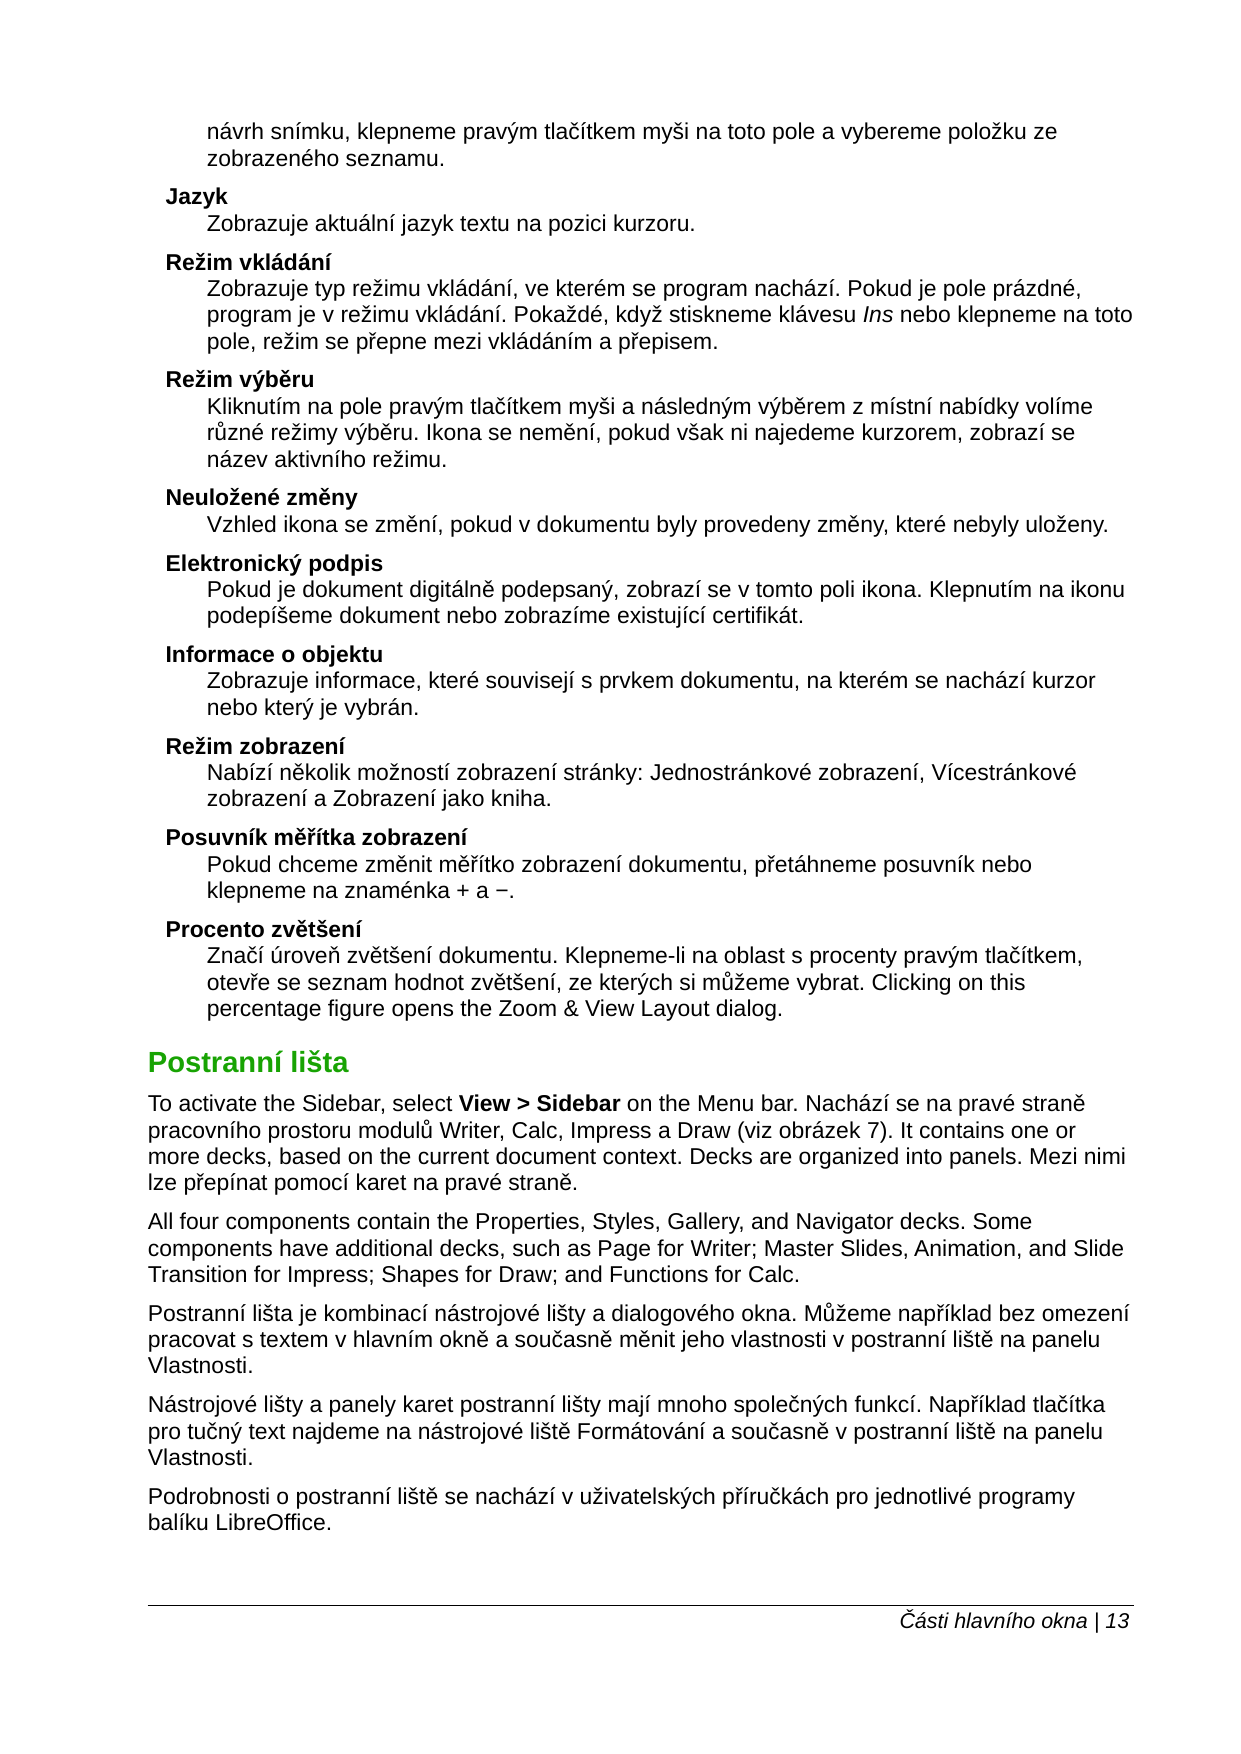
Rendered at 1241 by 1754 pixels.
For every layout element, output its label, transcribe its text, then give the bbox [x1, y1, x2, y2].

text Neuložené změny [165, 484, 1134, 511]
text Vzhled ikona se změní, pokud v dokumentu byly provedeny změny, které nebyly uloženy. [207, 511, 1134, 537]
text To activate the Sidebar, select View > Sidebar on the Menu bar. Nachází se na pravé straně pracovního prostoru modulů Writer, Calc, Impress a Draw (viz obrázek 7). It contains one or more decks, based on the current document context. Decks are organized into panels. Mezi nimi lze přepínat pomocí karet na pravé straně. [148, 1090, 1134, 1196]
text Režim výběru [165, 366, 1134, 393]
text návrh snímku, klepneme pravým tlačítkem myši na toto pole a vybereme položku ze zobrazeného seznamu. [207, 118, 1134, 171]
text Procento zvětšení [165, 916, 1134, 942]
text Kliknutím na pole pravým tlačítkem myši a následným výběrem z místní nabídky volíme různé režimy výběru. Ikona se nemění, pokud však ni najedeme kurzorem, zobrazí se název aktivního režimu. [207, 393, 1134, 472]
text Zobrazuje typ režimu vkládání, ve kterém se program nachází. Pokud je pole prázdné, program je v režimu vkládání. Pokaždé, když stiskneme klávesu Ins nebo klepneme na toto pole, režim se přepne mezi vkládáním a přepisem. [207, 275, 1134, 354]
text All four components contain the Properties, Styles, Gallery, and Navigator decks. Some components have additional decks, such as Page for Writer; Master Slides, Animation, and Slide Transition for Impress; Shapes for Draw; and Functions for Calc. [148, 1208, 1134, 1287]
text Podrobnosti o postranní liště se nachází v uživatelských příručkách pro jednotlivé programy balíku LibreOffice. [148, 1483, 1134, 1536]
text Posuvník měřítka zobrazení [165, 824, 1134, 851]
text Pokud je dokument digitálně podepsaný, zobrazí se v tomto poli ikona. Klepnutím na ikonu podepíšeme dokument nebo zobrazíme existující certifikát. [207, 576, 1134, 629]
text Režim zobrazení [165, 733, 1134, 759]
subtitle Postranní lišta [148, 1045, 1134, 1078]
text Značí úroveň zvětšení dokumentu. Klepneme-li na oblast s procenty pravým tlačítkem, otevře se seznam hodnot zvětšení, ze kterých si můžeme vybrat. Clicking on this percentage figure opens the Zoom & View Layout dialog. [207, 942, 1134, 1021]
text Pokud chceme změnit měřítko zobrazení dokumentu, přetáhneme posuvník nebo klepneme na znaménka + a −. [207, 851, 1134, 903]
text Zobrazuje aktuální jazyk textu na pozici kurzoru. [207, 210, 1134, 236]
text Informace o objektu [165, 641, 1134, 667]
text Zobrazuje informace, které souvisejí s prvkem dokumentu, na kterém se nachází kurzor nebo který je vybrán. [207, 667, 1134, 720]
text Nástrojové lišty a panely karet postranní lišty mají mnoho společných funkcí. Například tlačítka pro tučný text najdeme na nástrojové liště Formátování a současně v postranní liště na panelu Vlastnosti. [148, 1391, 1134, 1470]
text Režim vkládání [165, 248, 1134, 275]
text Nabízí několik možností zobrazení stránky: Jednostránkové zobrazení, Vícestránkové zobrazení a Zobrazení jako kniha. [207, 759, 1134, 812]
text Elektronický podpis [165, 549, 1134, 576]
text Postranní lišta je kombinací nástrojové lišty a dialogového okna. Můžeme například bez omezení pracovat s textem v hlavním okně a současně měnit jeho vlastnosti v postranní liště na panelu Vlastnosti. [148, 1300, 1134, 1379]
text Jazyk [165, 183, 1134, 210]
